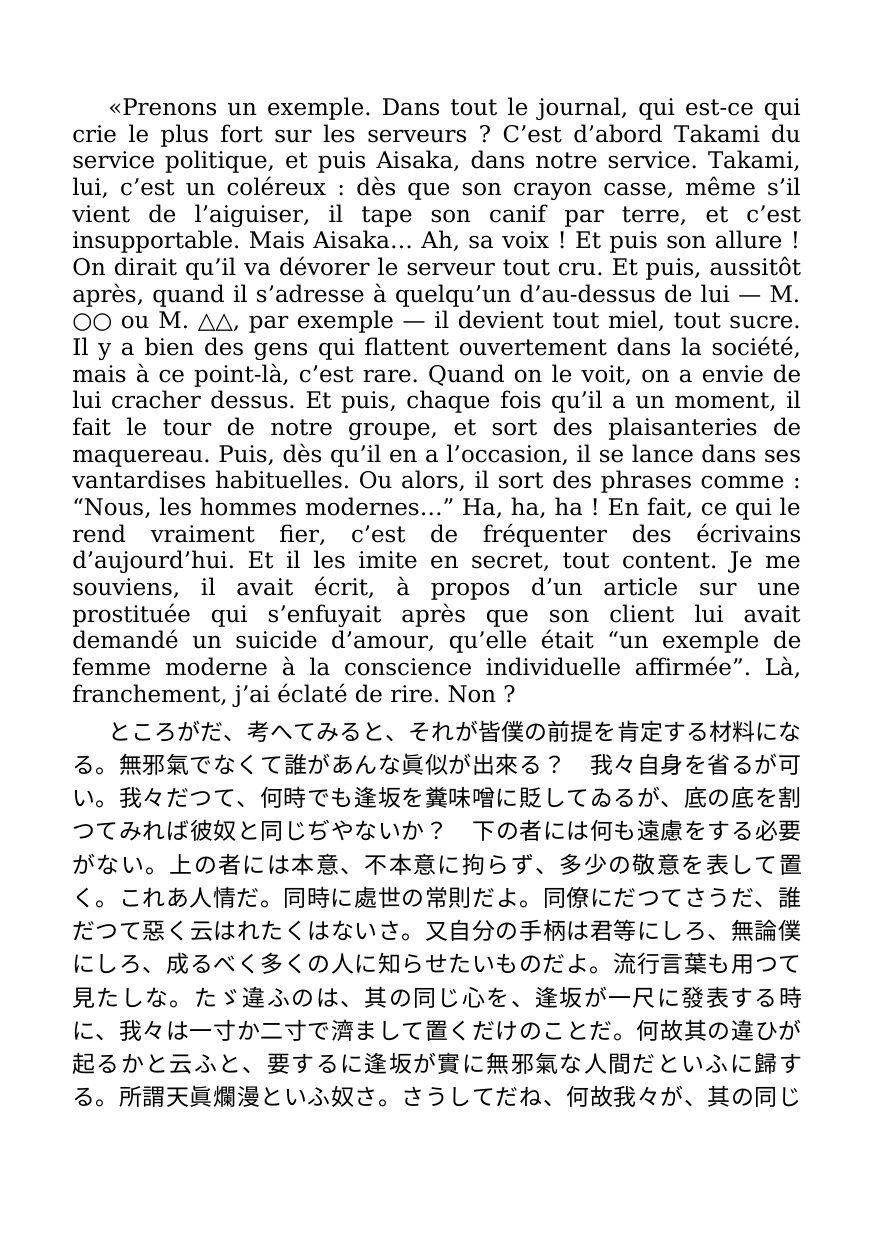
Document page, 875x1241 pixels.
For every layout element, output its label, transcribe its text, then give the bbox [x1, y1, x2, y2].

text «Prenons un exemple. Dans tout le journal, qui est-ce qui crie le plus fort sur les serveurs ? C’est d’abord Takami du service politique, et puis Aisaka, dans notre service. Takami, lui, c’est un coléreux : dès que son crayon casse, même s’il vient de l’aiguiser, il tape son canif par terre, et c’est insupportable. Mais Aisaka… Ah, sa voix ! Et puis son allure ! On dirait qu’il va dévorer le serveur tout cru. Et puis, aussitôt après, quand il s’adresse à quelqu’un d’au-dessus de lui — M. ○○ ou M. △△, par exemple — il devient tout miel, tout sucre. Il y a bien des gens qui flattent ouvertement dans la société, mais à ce point-là, c’est rare. Quand on le voit, on a envie de lui cracher dessus. Et puis, chaque fois qu’il a un moment, il fait le tour de notre groupe, et sort des plaisanteries de maquereau. Puis, dès qu’il en a l’occasion, il se lance dans ses vantardises habituelles. Ou alors, il sort des phrases comme : “Nous, les hommes modernes…” Ha, ha, ha ! En fait, ce qui le rend vraiment fier, c’est de fréquenter des écrivains d’aujourd’hui. Et il les imite en secret, tout content. Je me souviens, il avait écrit, à propos d’un article sur une prostituée qui s’enfuyait après que son client lui avait demandé un suicide d’amour, qu’elle était “un exemple de femme moderne à la conscience individuelle affirmée”. Là, franchement, j’ai éclaté de rire. Non ? [72, 94, 802, 708]
text ところがだ、考へてみると、それが皆僕の前提を肯定する材料になる。無邪氣でなくて誰があんな眞似が出來る？ 我々自身を省るが可い。我々だつて、何時でも逢坂を糞味噌に貶してゐるが、底の底を割つてみれば彼奴と同じぢやないか？ 下の者には何も遠慮をする必要がない。上の者には本意、不本意に拘らず、多少の敬意を表して置く。これあ人情だ。同時に處世の常則だよ。同僚にだつてさうだ、誰だつて惡く云はれたくはないさ。又自分の手柄は君等にしろ、無論僕にしろ、成るべく多くの人に知らせたいものだよ。流行言葉も用つて見たしな。たゞ違ふのは、其の同じ心を、逢坂が一尺に發表する時に、我々は一寸か二寸で濟まして置くだけのことだ。何故其の違ひが起るかと云ふと、要するに逢坂が實に無邪氣な人間だといふに歸する。所謂天眞爛漫といふ奴さ。さうしてだね、何故我々が、其の同じ [72, 713, 802, 1112]
